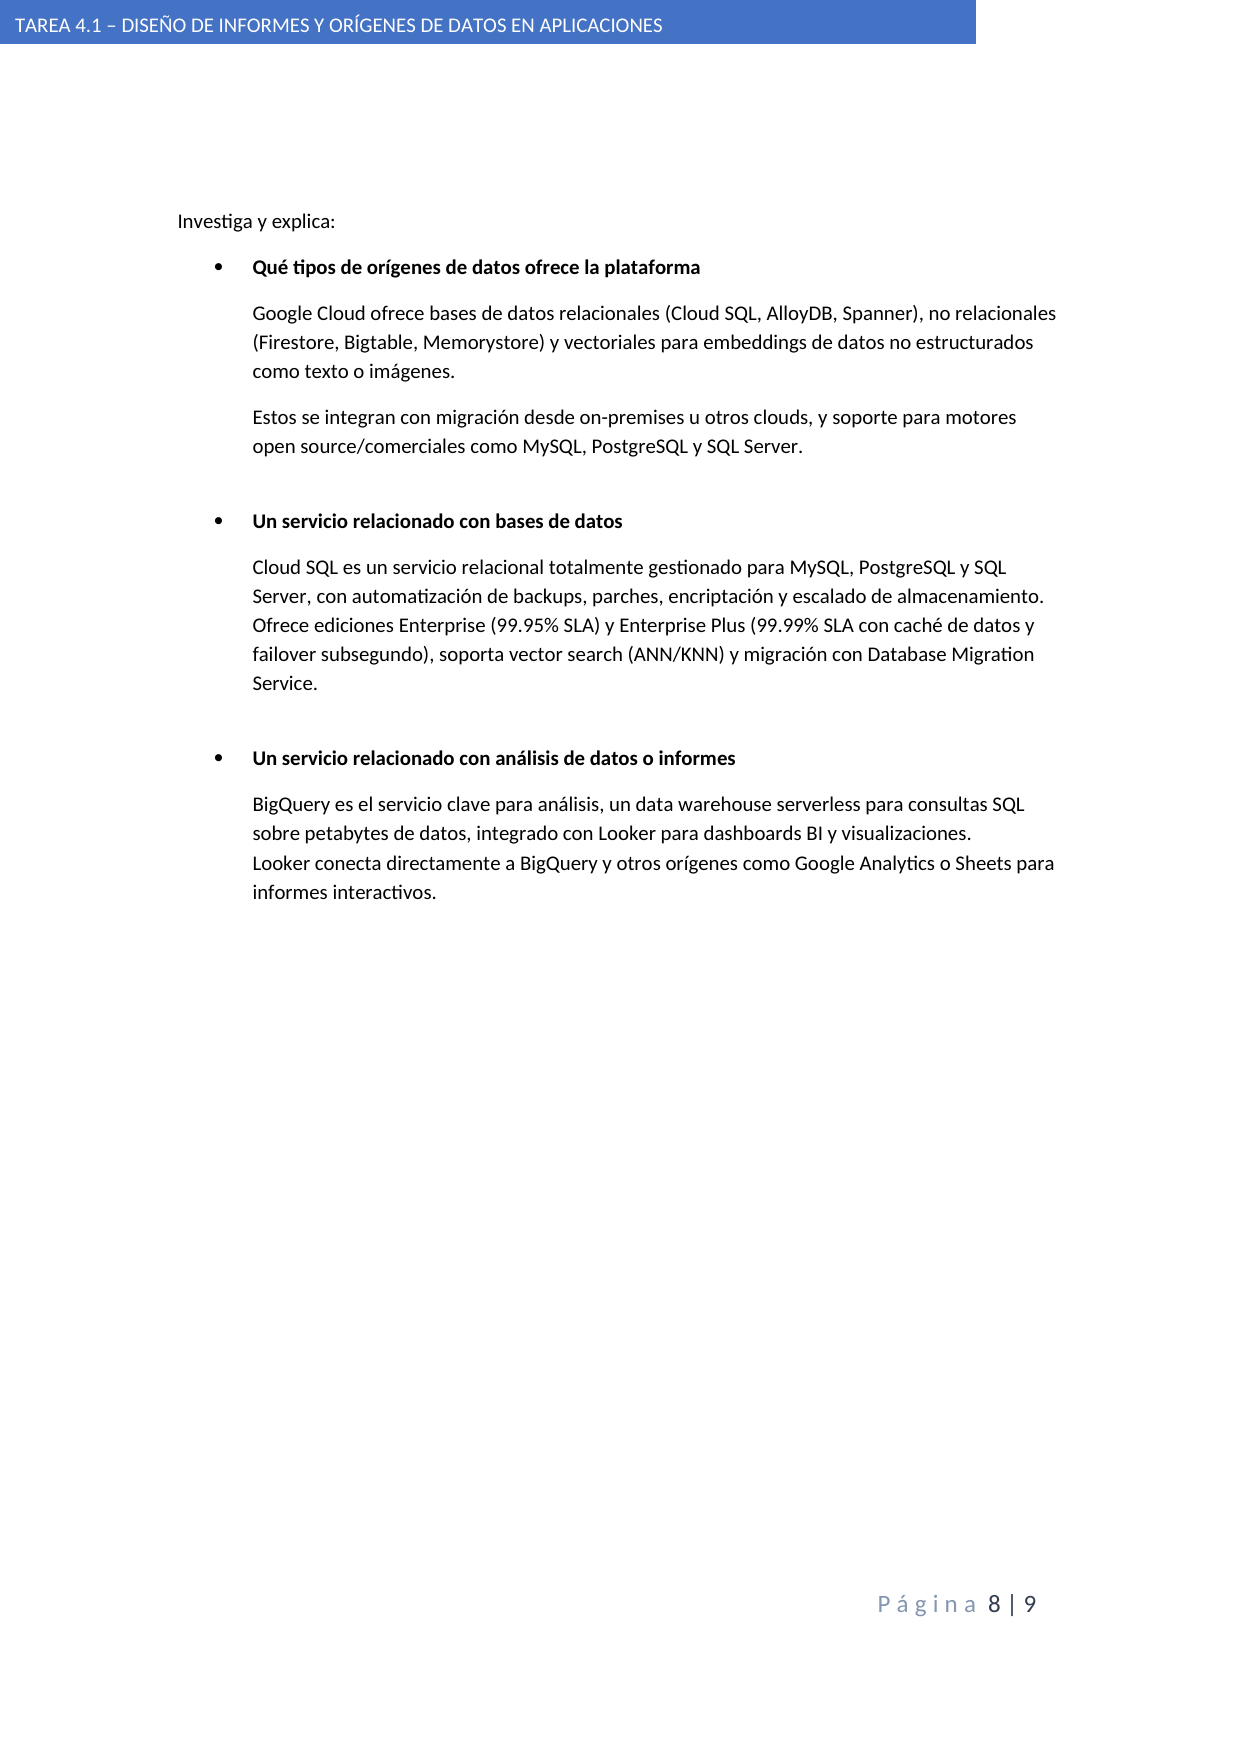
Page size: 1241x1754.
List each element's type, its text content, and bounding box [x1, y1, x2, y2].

list Un servicio relacionado con bases de datos [215, 508, 1063, 533]
list Qué tipos de orígenes de datos ofrece la plataforma [215, 254, 1063, 279]
text Cloud SQL es un servicio relacional totalmente gestionado para MySQL, PostgreSQL y SQL Server, con automatización de backups, parches, encriptación y escalado de almacenamiento.​ Ofrece ediciones Enterprise (99.95% SLA) y Enterprise Plus (99.99% SLA con caché de datos y failover subsegundo), soporta vector search (ANN/KNN) y migración con Database Migration Service.​ [252, 554, 1063, 725]
text BigQuery es el servicio clave para análisis, un data warehouse serverless para consultas SQL sobre petabytes de datos, integrado con Looker para dashboards BI y visualizaciones.​ Looker conecta directamente a BigQuery y otros orígenes como Google Analytics o Sheets para informes interactivos.​ [252, 791, 1063, 904]
text Google Cloud ofrece bases de datos relacionales (Cloud SQL, AlloyDB, Spanner), no relacionales (Firestore, Bigtable, Memorystore) y vectoriales para embeddings de datos no estructurados como texto o imágenes.​ [252, 300, 1063, 383]
list Un servicio relacionado con análisis de datos o informes [215, 746, 1063, 771]
text Estos se integran con migración desde on-premises u otros clouds, y soporte para motores open source/comerciales como MySQL, PostgreSQL y SQL Server.​ [252, 404, 1063, 488]
text Investiga y explica: [177, 208, 1063, 233]
